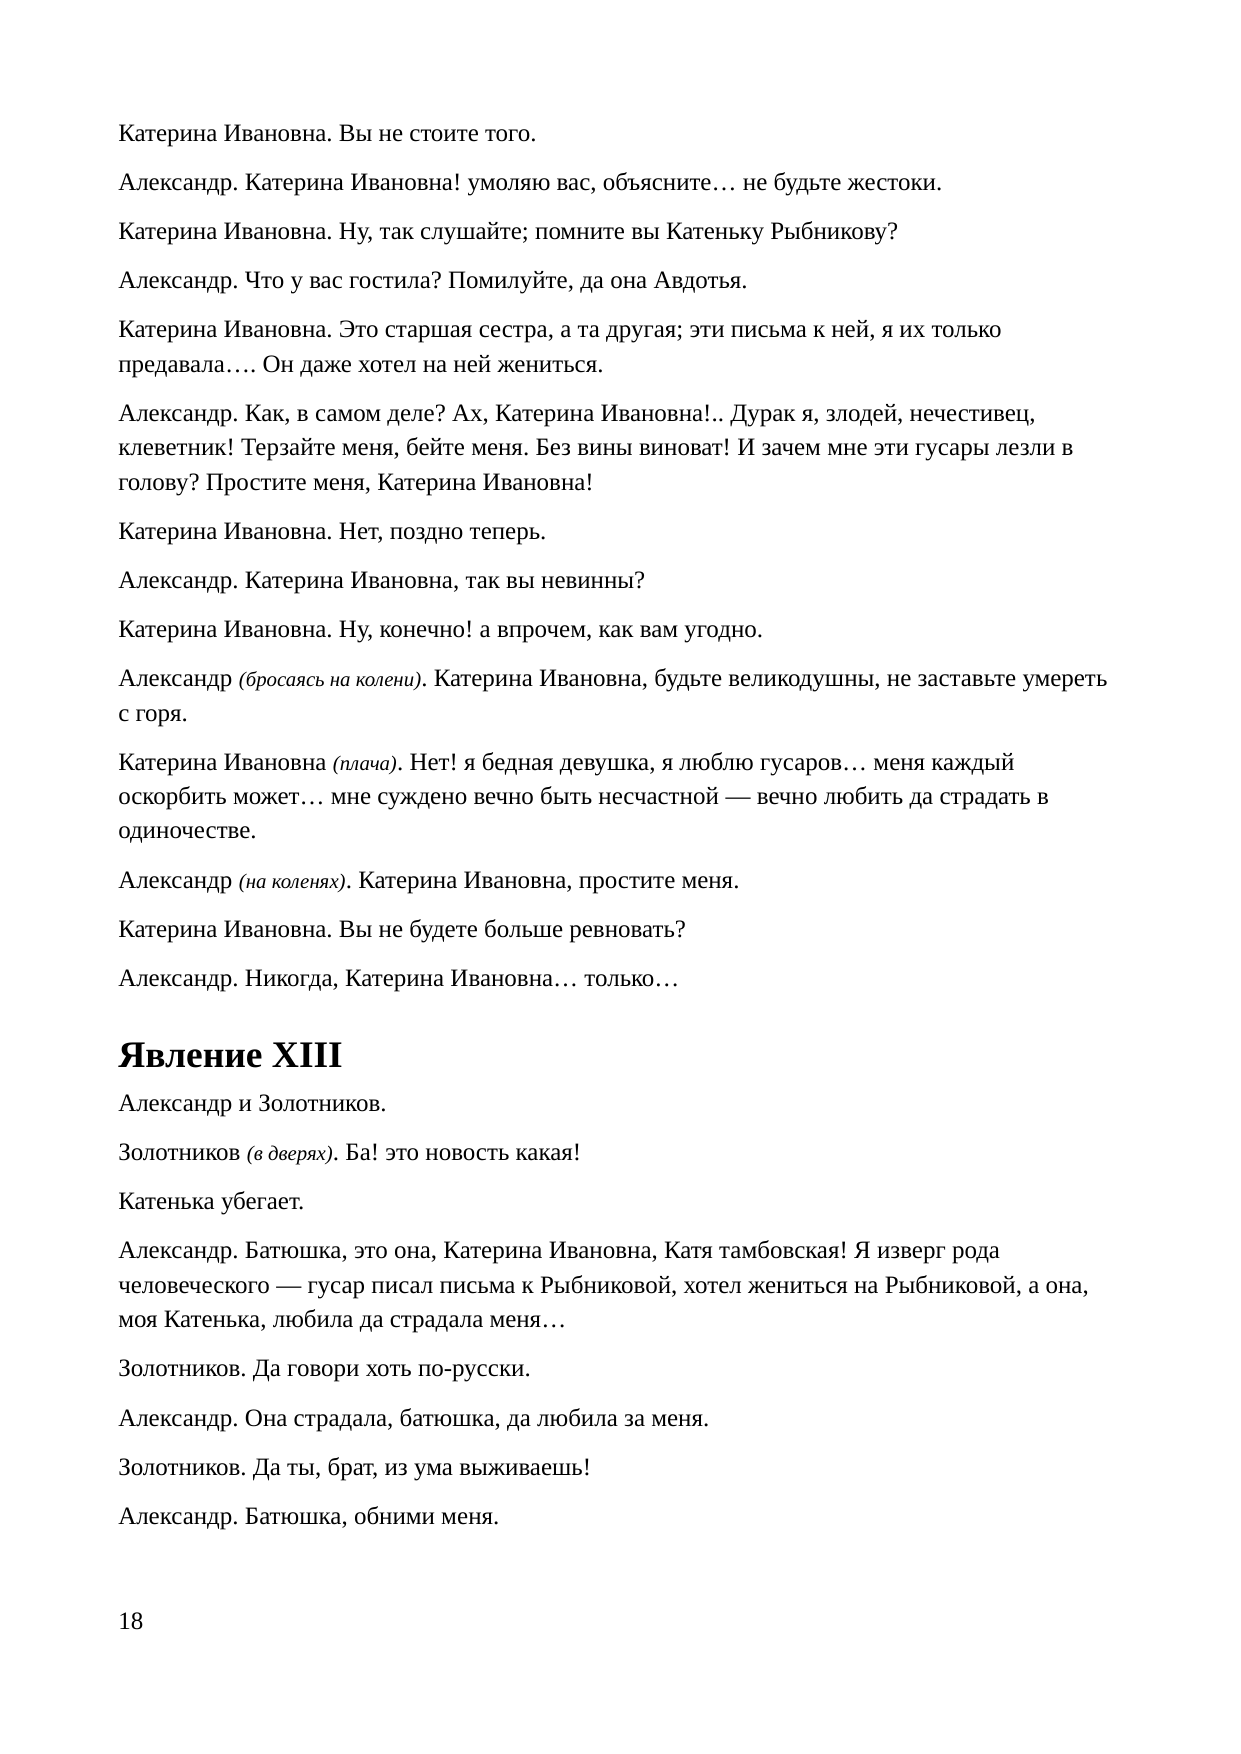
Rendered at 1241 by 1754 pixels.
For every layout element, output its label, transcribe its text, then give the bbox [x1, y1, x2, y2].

text Александр. Катерина Ивановна, так вы невинны? [118, 565, 1122, 594]
text Александр. Батюшка, обними меня. [118, 1501, 1122, 1529]
text Александр и Золотников. [118, 1088, 1122, 1117]
text Катерина Ивановна. Это старшая сестра, а та другая; эти письма к ней, я их только предавала…. Он даже хотел на ней жениться. [118, 314, 1122, 378]
text Катерина Ивановна. Вы не стоите того. [118, 118, 1122, 147]
text Александр. Как, в самом деле? Ах, Катерина Ивановна!.. Дурак я, злодей, нечестивец, клеветник! Терзайте меня, бейте меня. Без вины виноват! И зачем мне эти гусары лезли в голову? Простите меня, Катерина Ивановна! [118, 398, 1122, 496]
text Золотников. Да ты, брат, из ума выживаешь! [118, 1452, 1122, 1480]
text Александр. Катерина Ивановна! умоляю вас, объясните… не будьте жестоки. [118, 167, 1122, 196]
text Катерина Ивановна. Ну, конечно! а впрочем, как вам угодно. [118, 614, 1122, 643]
text Александр. Что у вас гостила? Помилуйте, да она Авдотья. [118, 265, 1122, 294]
text Александр. Она страдала, батюшка, да любила за меня. [118, 1403, 1122, 1431]
text Золотников. Да говори хоть по-русски. [118, 1353, 1122, 1382]
text Александр (бросаясь на колени). Катерина Ивановна, будьте великодушны, не заставьте умереть с горя. [118, 663, 1122, 726]
text Александр (на коленях). Катерина Ивановна, простите меня. [118, 865, 1122, 893]
subtitle Явление XIII [118, 1033, 1122, 1076]
text Катенька убегает. [118, 1186, 1122, 1215]
text Катерина Ивановна (плача). Нет! я бедная девушка, я люблю гусаров… меня каждый оскорбить может… мне суждено вечно быть несчастной — вечно любить да страдать в одиночестве. [118, 747, 1122, 844]
text Александр. Батюшка, это она, Катерина Ивановна, Катя тамбовская! Я изверг рода человеческого — гусар писал письма к Рыбниковой, хотел жениться на Рыбниковой, а она, моя Катенька, любила да страдала меня… [118, 1236, 1122, 1333]
text Катерина Ивановна. Нет, поздно теперь. [118, 516, 1122, 545]
text Катерина Ивановна. Вы не будете больше ревновать? [118, 914, 1122, 942]
text Александр. Никогда, Катерина Ивановна… только… [118, 963, 1122, 992]
text Золотников (в дверях). Ба! это новость какая! [118, 1137, 1122, 1166]
text Катерина Ивановна. Ну, так слушайте; помните вы Катеньку Рыбникову? [118, 216, 1122, 245]
